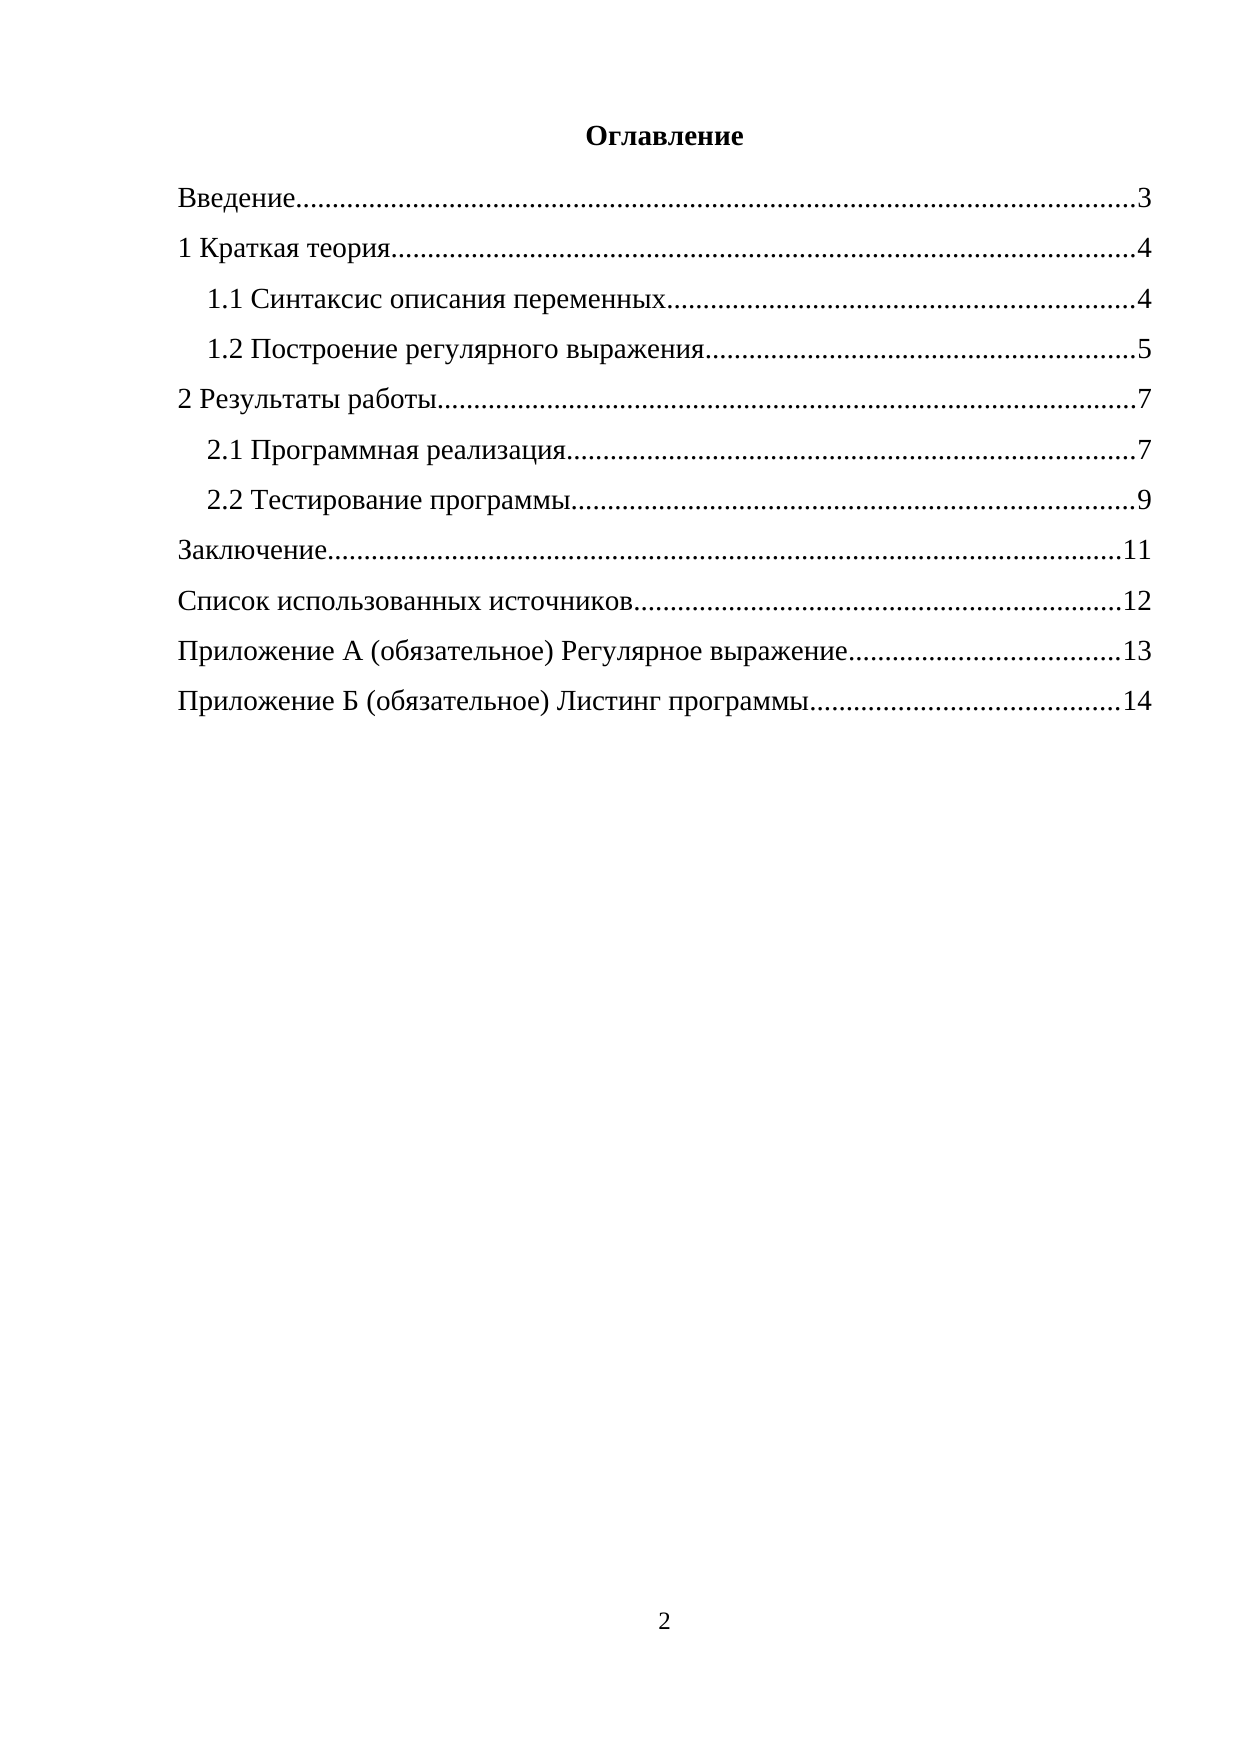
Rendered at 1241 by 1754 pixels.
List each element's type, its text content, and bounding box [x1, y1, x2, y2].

subtitle Оглавление [177, 118, 1152, 152]
text Приложение А (обязательное) Регулярное выражение 13 [177, 633, 1152, 667]
text Приложение Б (обязательное) Листинг программы 14 [177, 683, 1152, 717]
text Список использованных источников 12 [177, 583, 1152, 616]
text Заключение 11 [177, 532, 1152, 566]
text Введение 3 [177, 180, 1152, 214]
text 2.1 Программная реализация 7 [207, 432, 1152, 465]
text 1 Краткая теория 4 [177, 231, 1152, 264]
text 1.1 Синтаксис описания переменных 4 [207, 281, 1152, 314]
text 2.2 Тестирование программы 9 [207, 482, 1152, 516]
text 1.2 Построение регулярного выражения 5 [207, 331, 1152, 365]
text 2 Результаты работы 7 [177, 381, 1152, 415]
